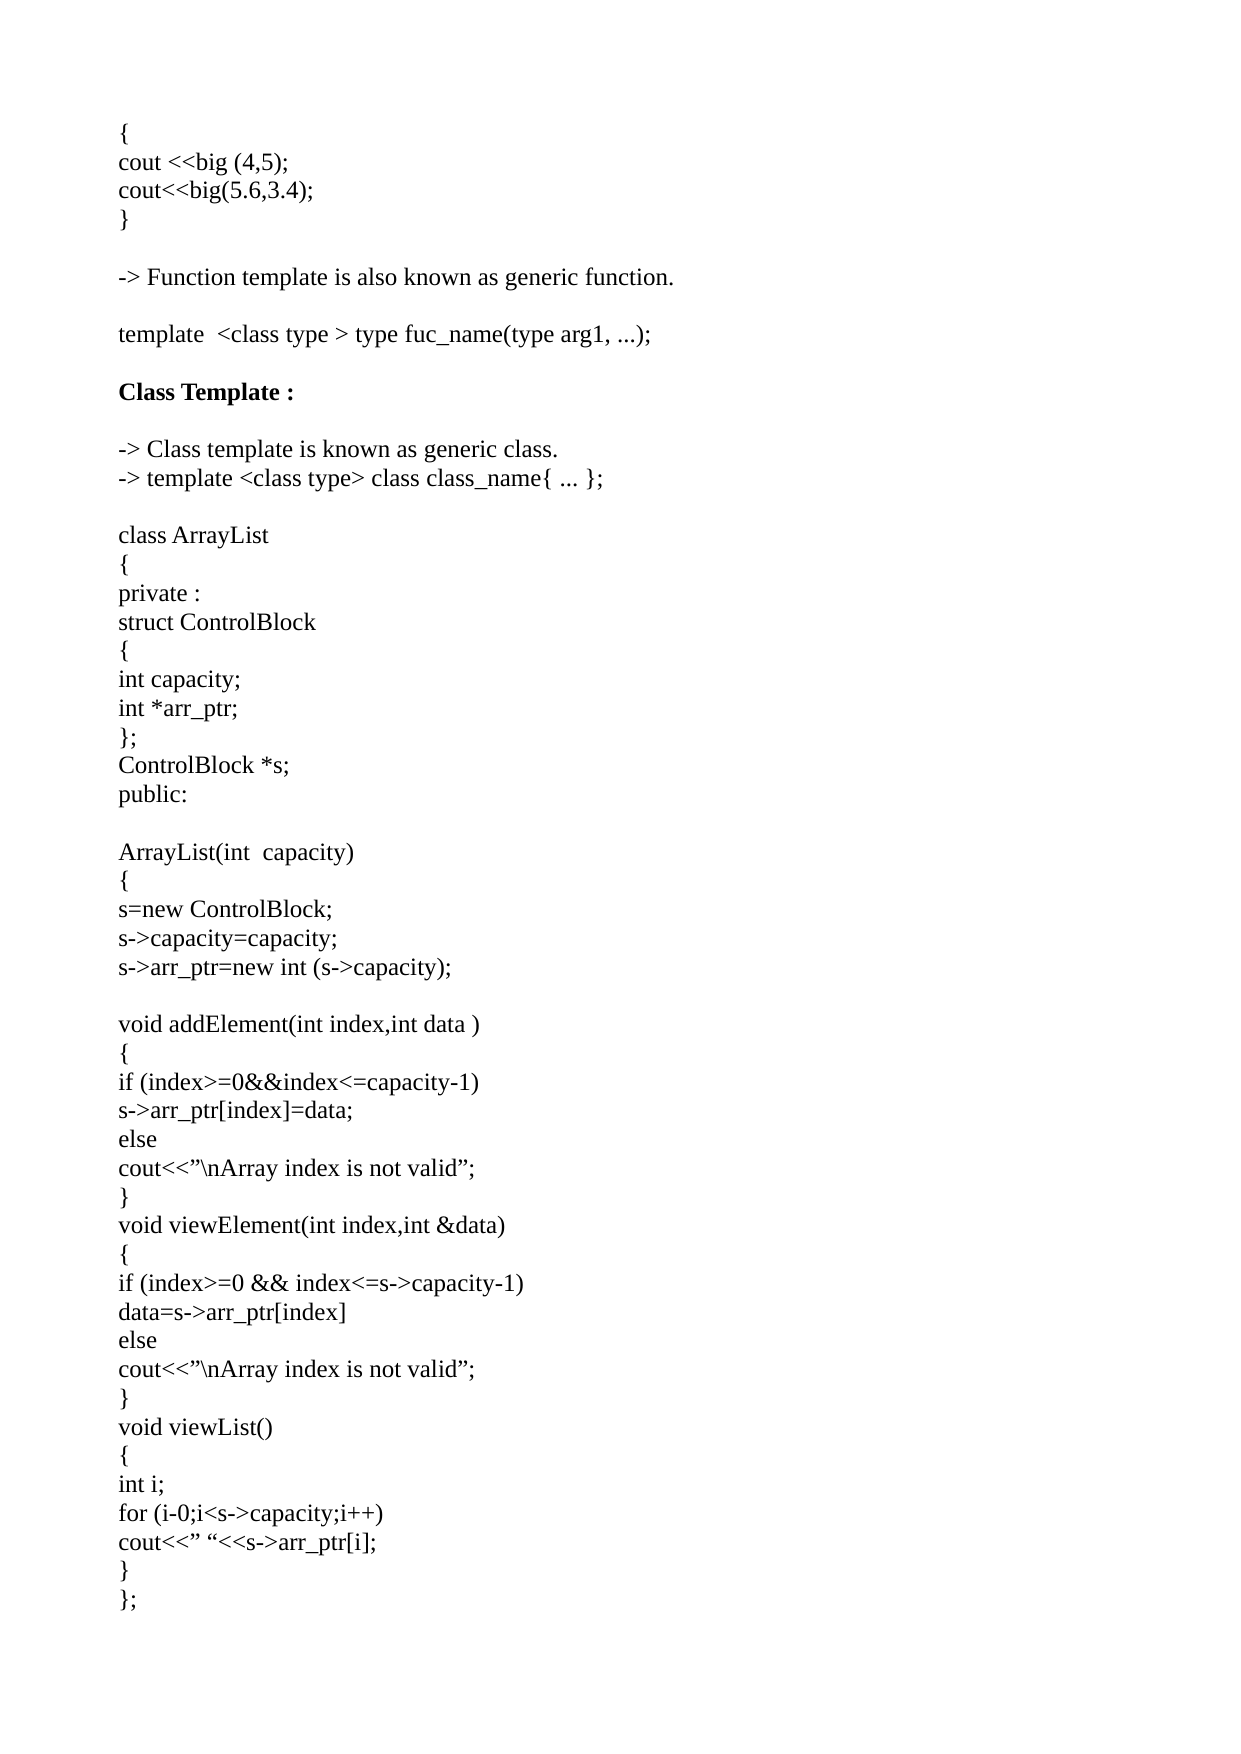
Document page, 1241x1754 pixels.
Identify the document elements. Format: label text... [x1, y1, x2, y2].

text for (i-0;i<s->capacity;i++) [118, 1498, 1122, 1527]
text if (index>=0 && index<=s->capacity-1) [118, 1268, 1122, 1297]
text void viewElement(int index,int &data) [118, 1211, 1122, 1239]
text cout<<”\nArray index is not valid”; [118, 1354, 1122, 1383]
text cout <<big (4,5); [118, 147, 1122, 176]
text else [118, 1124, 1122, 1153]
text { [118, 1239, 1122, 1268]
text int i; [118, 1469, 1122, 1498]
text } [118, 1182, 1122, 1211]
text else [118, 1326, 1122, 1354]
text ArrayList(int capacity) [118, 837, 1122, 866]
text { [118, 1038, 1122, 1067]
text s->arr_ptr=new int (s->capacity); [118, 952, 1122, 981]
text cout<<big(5.6,3.4); [118, 176, 1122, 204]
text s=new ControlBlock; [118, 894, 1122, 923]
text -> Function template is also known as generic function. [118, 262, 1122, 291]
text s->arr_ptr[index]=data; [118, 1096, 1122, 1124]
text } [118, 1383, 1122, 1412]
text void viewList() [118, 1412, 1122, 1441]
text private : [118, 578, 1122, 607]
text int *arr_ptr; [118, 693, 1122, 722]
text int capacity; [118, 664, 1122, 693]
text ControlBlock *s; [118, 751, 1122, 779]
text { [118, 118, 1122, 147]
text class ArrayList [118, 521, 1122, 549]
text cout<<”\nArray index is not valid”; [118, 1153, 1122, 1182]
text -> Class template is known as generic class. [118, 434, 1122, 463]
text } [118, 204, 1122, 233]
text struct ControlBlock [118, 607, 1122, 636]
text public: [118, 779, 1122, 808]
text }; [118, 1584, 1122, 1613]
text s->capacity=capacity; [118, 923, 1122, 952]
text { [118, 1441, 1122, 1469]
text void addElement(int index,int data ) [118, 1009, 1122, 1038]
text data=s->arr_ptr[index] [118, 1297, 1122, 1326]
text if (index>=0&&index<=capacity-1) [118, 1067, 1122, 1096]
text Class Template : [118, 377, 1122, 406]
text } [118, 1556, 1122, 1584]
text cout<<” “<<s->arr_ptr[i]; [118, 1527, 1122, 1556]
text }; [118, 722, 1122, 751]
text -> template <class type> class class_name{ ... }; [118, 463, 1122, 492]
text template <class type > type fuc_name(type arg1, ...); [118, 319, 1122, 348]
text { [118, 636, 1122, 664]
text { [118, 866, 1122, 894]
text { [118, 549, 1122, 578]
